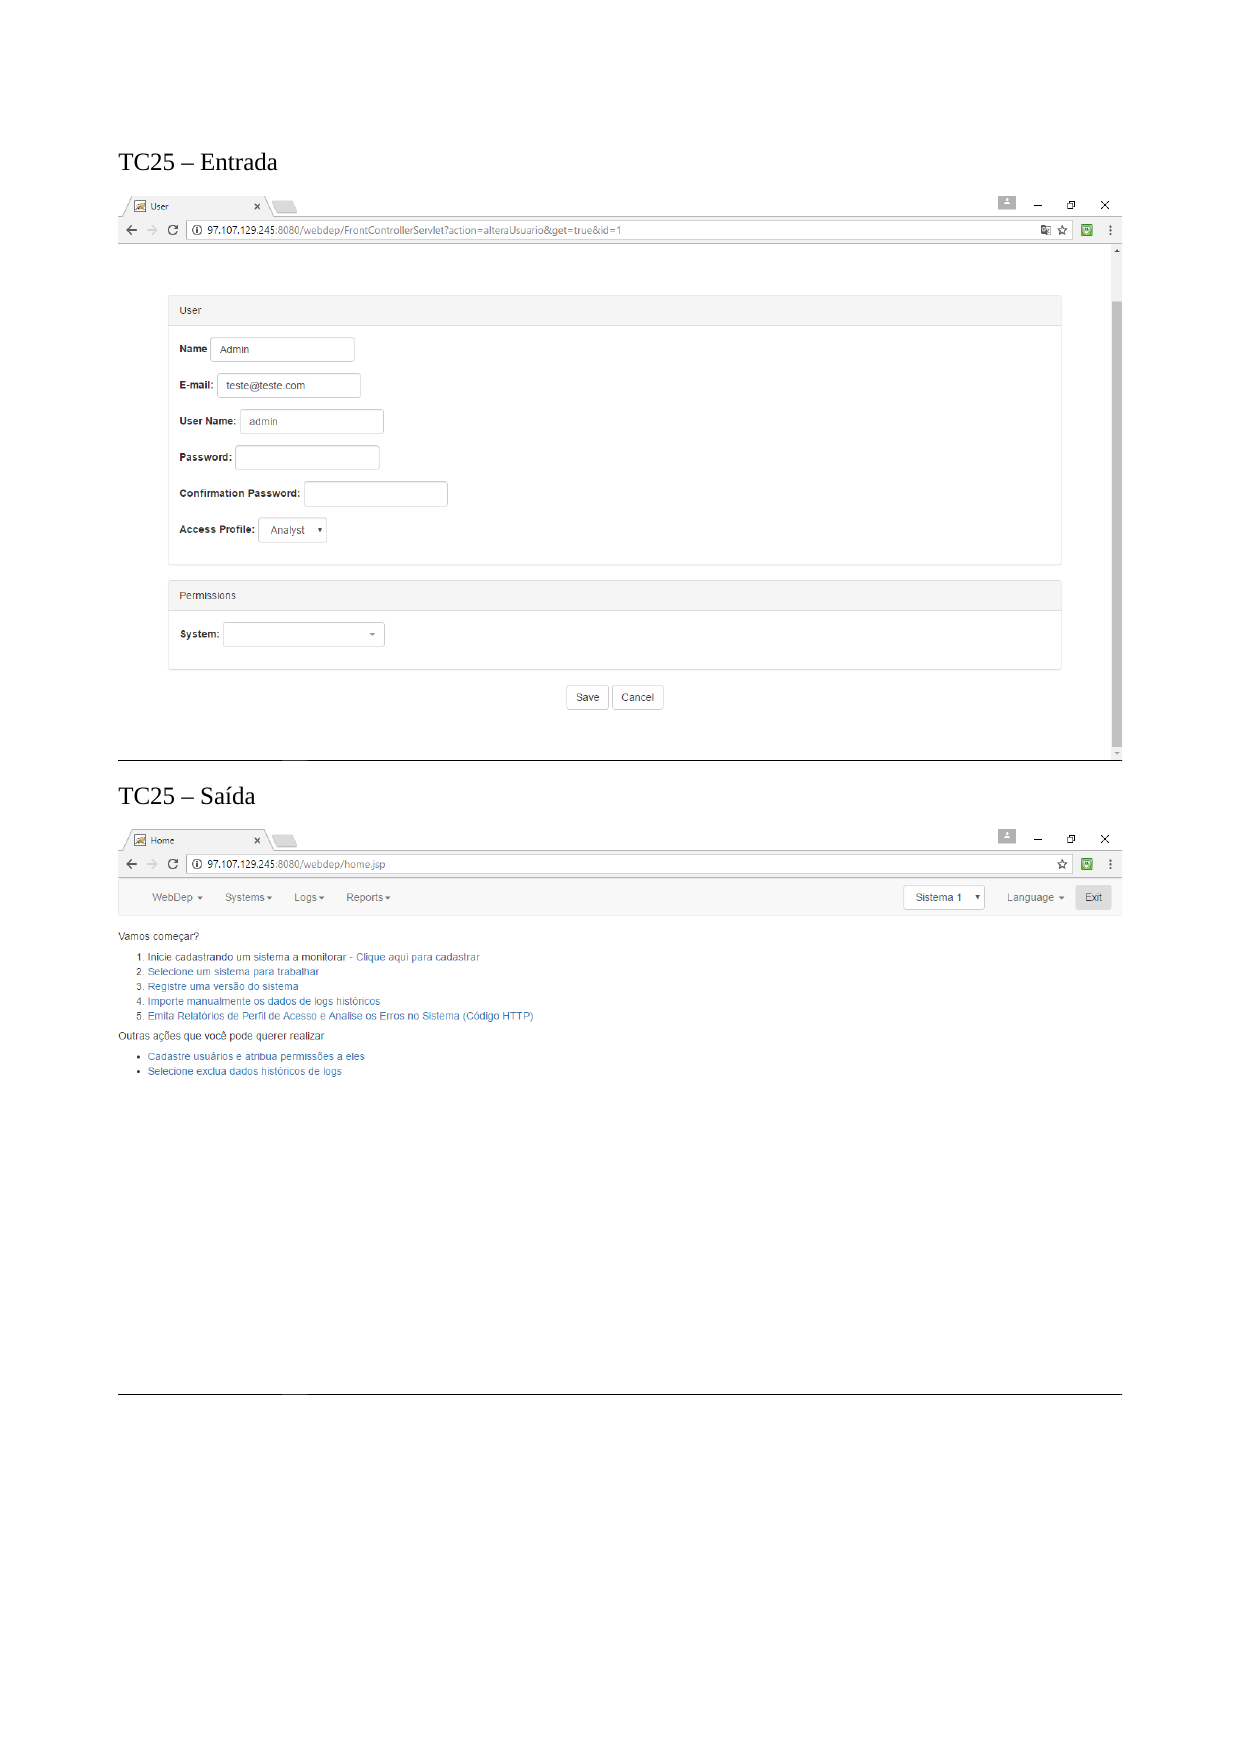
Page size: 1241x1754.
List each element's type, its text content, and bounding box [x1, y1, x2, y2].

text TC25 – Saída [118, 781, 1122, 809]
text TC25 – Entrada [118, 147, 1122, 176]
